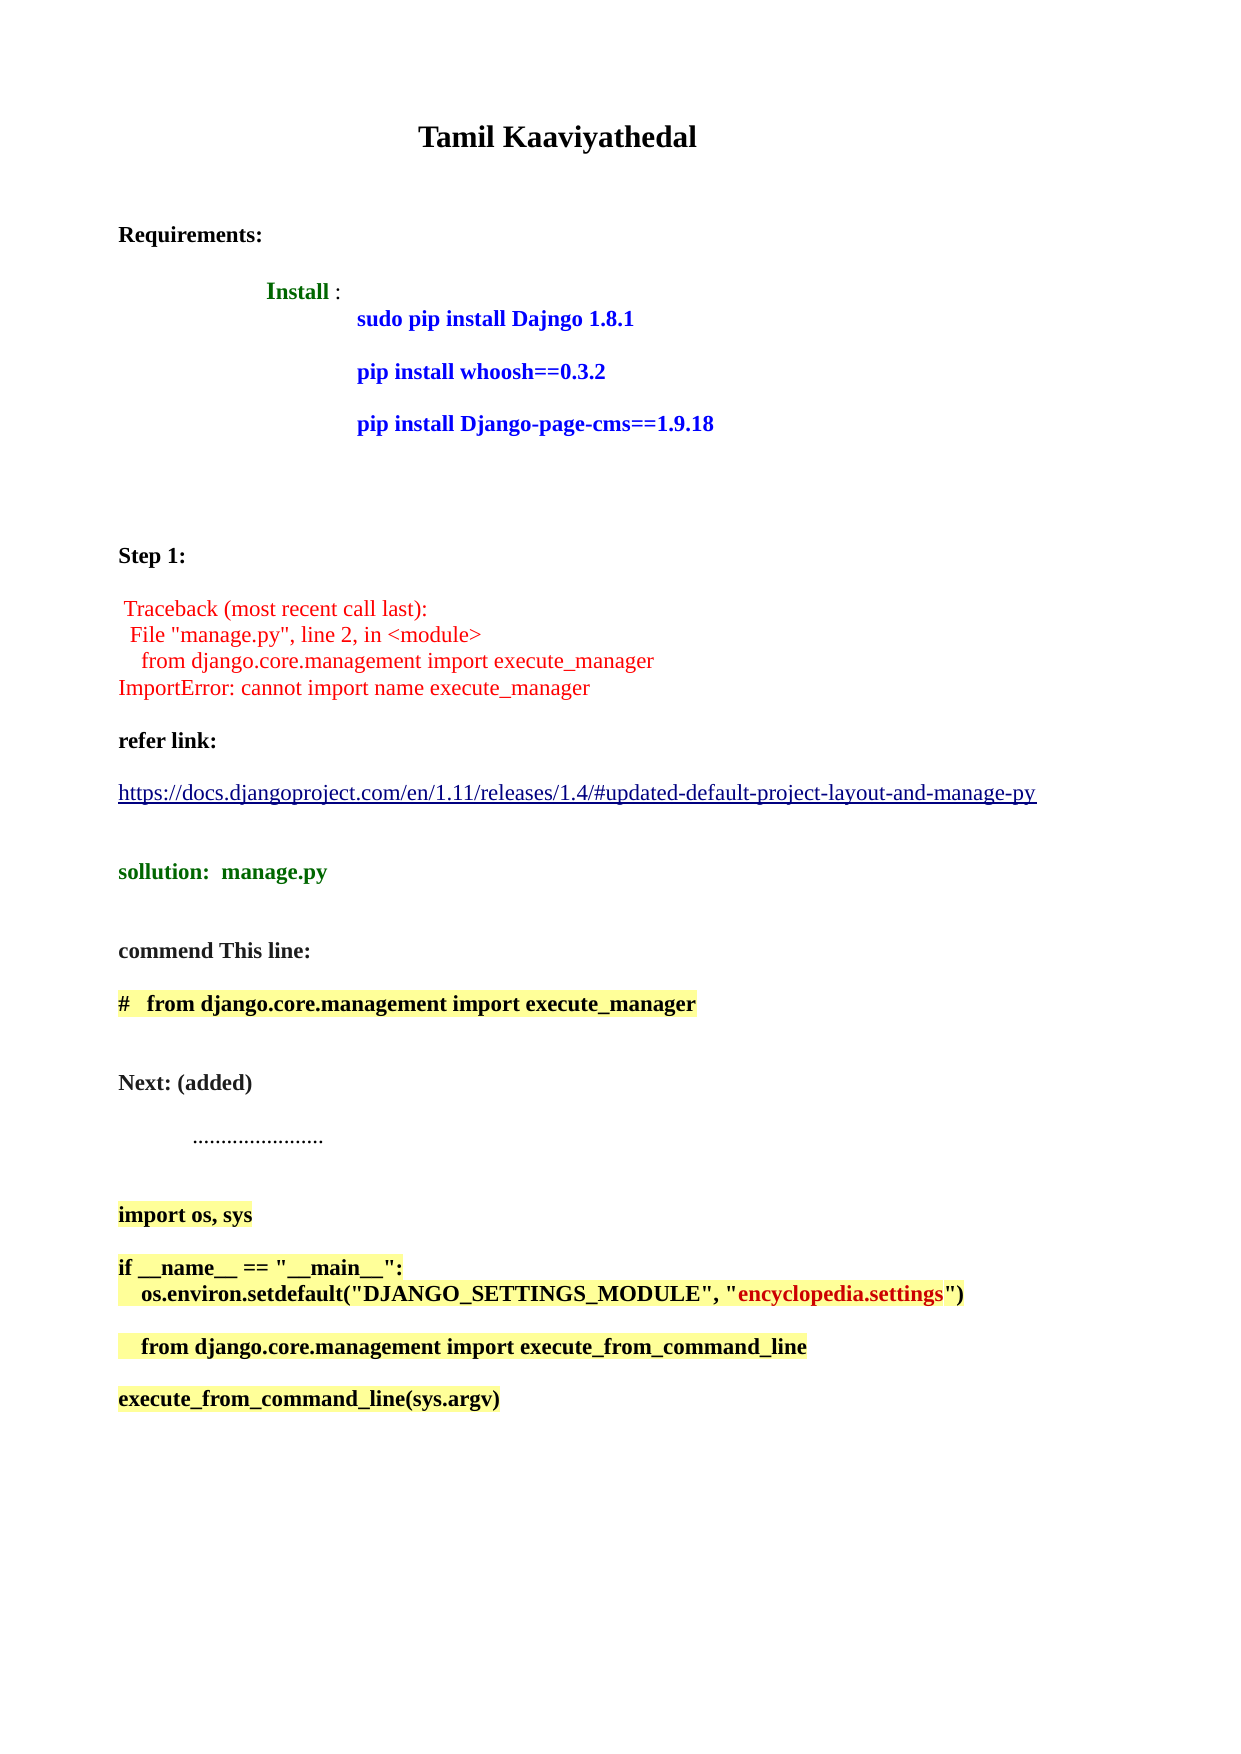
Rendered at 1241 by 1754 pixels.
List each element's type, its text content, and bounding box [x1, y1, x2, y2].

text # from django.core.management import execute_manager [118, 990, 1122, 1017]
text Requirements: [118, 221, 1122, 247]
text Next: (added) [118, 1069, 1122, 1096]
text Step 1: [118, 542, 1122, 568]
text sollution: manage.py [118, 858, 1122, 885]
text execute_from_command_line(sys.argv) [118, 1386, 1122, 1412]
text refer link: [118, 727, 1122, 753]
text pip install Django-page-cms==1.9.18 [118, 410, 1122, 437]
text pip install whoosh==0.3.2 [118, 358, 1122, 384]
text https://docs.djangoproject.com/en/1.11/releases/1.4/#updated-default-project-layout-and-manage-py [118, 779, 1122, 806]
text from django.core.management import execute_from_command_line [118, 1333, 1122, 1359]
text sudo pip install Dajngo 1.8.1 [118, 305, 1122, 331]
text if __name__ == "__main__": [118, 1254, 1122, 1280]
text os.environ.setdefault("DJANGO_SETTINGS_MODULE", "encyclopedia.settings") [118, 1280, 1122, 1306]
text Traceback (most recent call last): [118, 595, 1122, 621]
text Install : [118, 276, 1122, 305]
text from django.core.management import execute_manager [118, 648, 1122, 674]
text ....................... [118, 1122, 1122, 1148]
text File "manage.py", line 2, in <module> [118, 621, 1122, 648]
text import os, sys [118, 1201, 1122, 1227]
text Tamil Kaaviyathedal [118, 118, 1122, 154]
text ImportError: cannot import name execute_manager [118, 674, 1122, 700]
text commend This line: [118, 937, 1122, 964]
